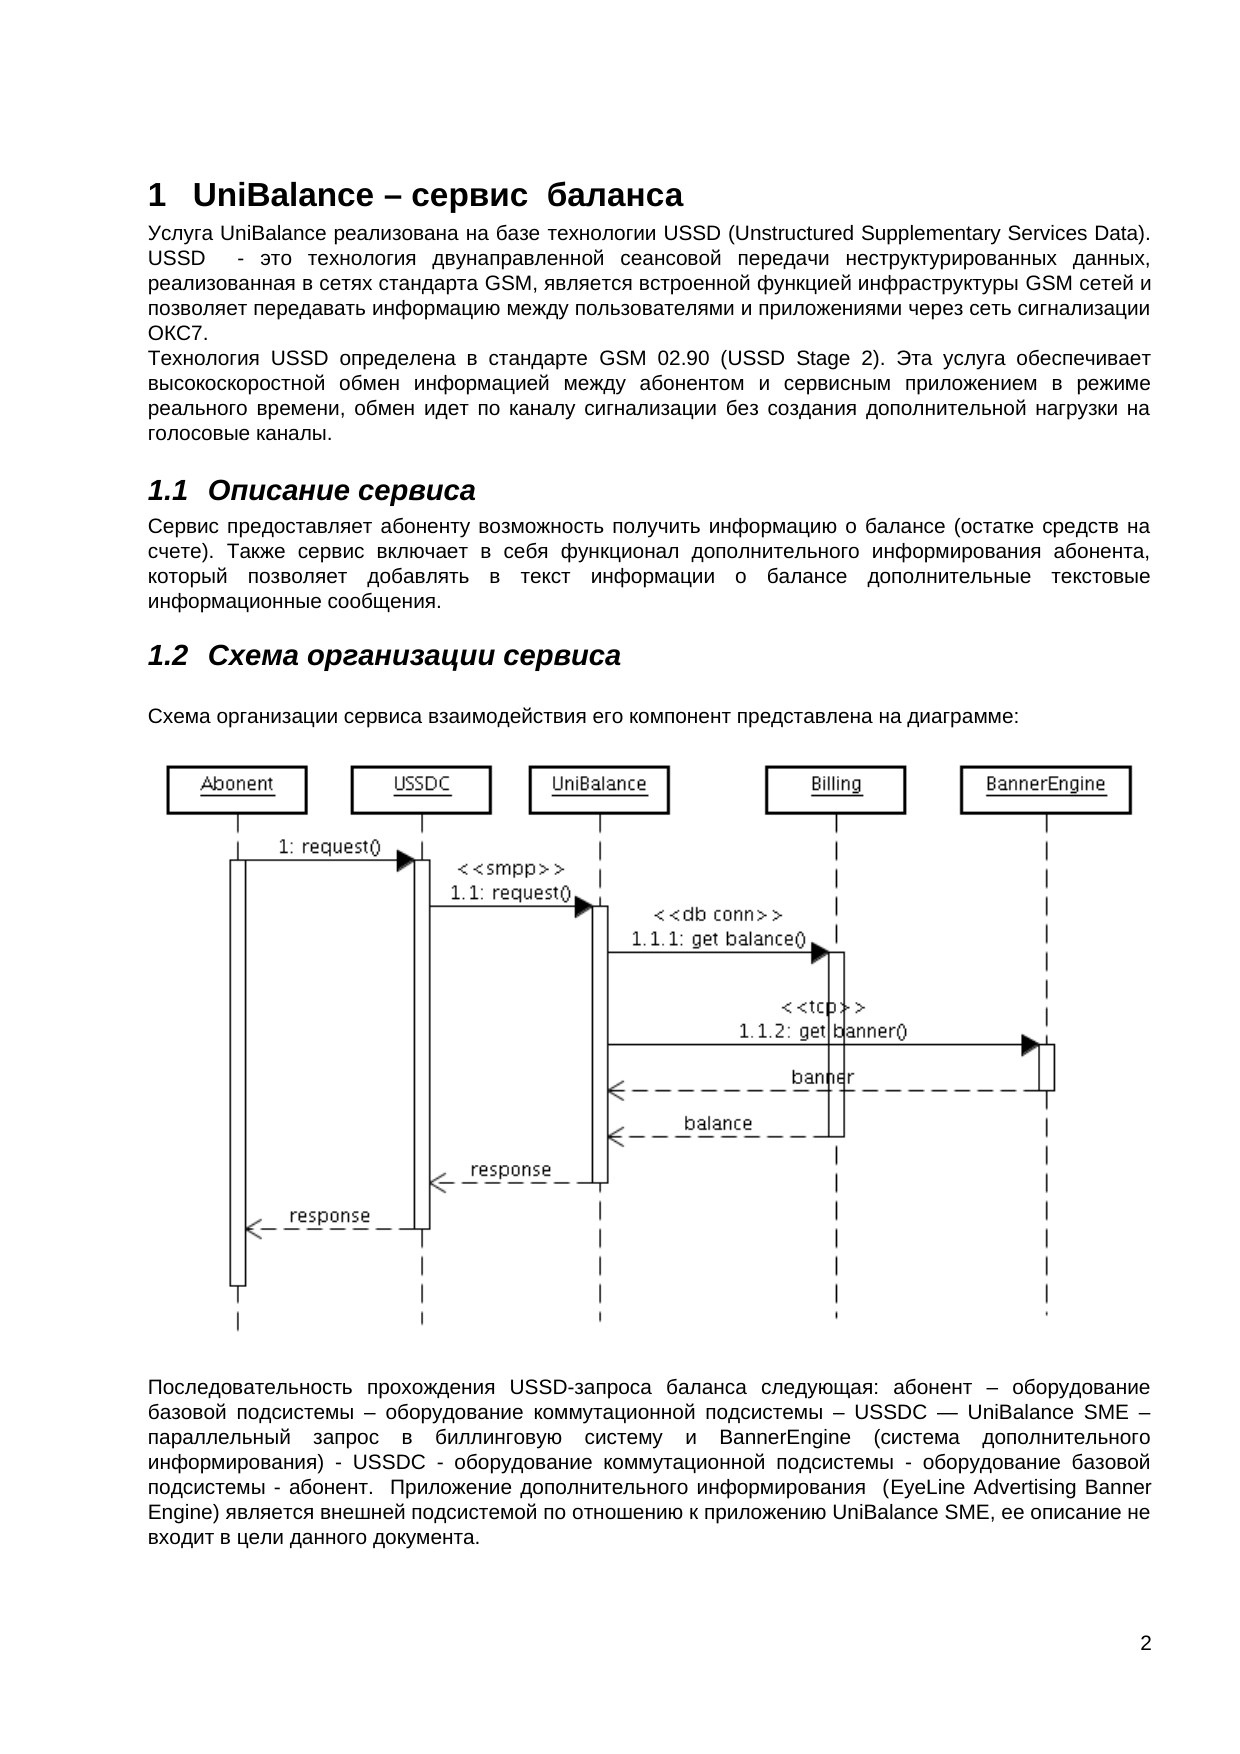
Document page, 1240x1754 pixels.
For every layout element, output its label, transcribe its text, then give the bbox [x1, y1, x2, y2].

text Услуга UniBalance реализована на базе технологии USSD (Unstructured Supplementary Services Data). USSD - это технология двунаправленной сеансовой передачи неструктурированных данных, реализованная в сетях стандарта GSM, является встроенной функцией инфраструктуры GSM сетей и позволяет передавать информацию между пользователями и приложениями через сеть сигнализации ОКС7. [148, 220, 1152, 345]
subtitle Описание сервиса [148, 473, 1152, 507]
picture [153, 753, 1146, 1350]
text Технология USSD определена в стандарте GSM 02.90 (USSD Stage 2). Эта услуга обеспечивает высокоскоростной обмен информацией между абонентом и сервисным приложением в режиме реального времени, обмен идет по каналу сигнализации без создания дополнительной нагрузки на голосовые каналы. [148, 345, 1152, 445]
text Схема организации сервиса взаимодействия его компонент представлена на диаграмме: [148, 703, 1152, 728]
text Последовательность прохождения USSD-запроса баланса следующая: абонент – оборудование базовой подсистемы – оборудование коммутационной подсистемы – USSDC — UniBalance SME – параллельный запрос в биллинговую систему и BannerEngine (система дополнительного информирования) - USSDC - оборудование коммутационной подсистемы - оборудование базовой подсистемы - абонент. Приложение дополнительного информирования (EyeLine Advertising Banner Engine) является внешней подсистемой по отношению к приложению UniBalance SME, ее описание не входит в цели данного документа. [148, 1373, 1152, 1548]
text Сервис предоставляет абоненту возможность получить информацию о балансе (остатке средств на счете). Также сервис включает в себя функционал дополнительного информирования абонента, который позволяет добавлять в текст информации о балансе дополнительные текстовые информационные сообщения. [148, 513, 1152, 613]
subtitle UniBalance – сервис баланса [148, 175, 1152, 213]
subtitle Схема организации сервиса [148, 638, 1152, 672]
